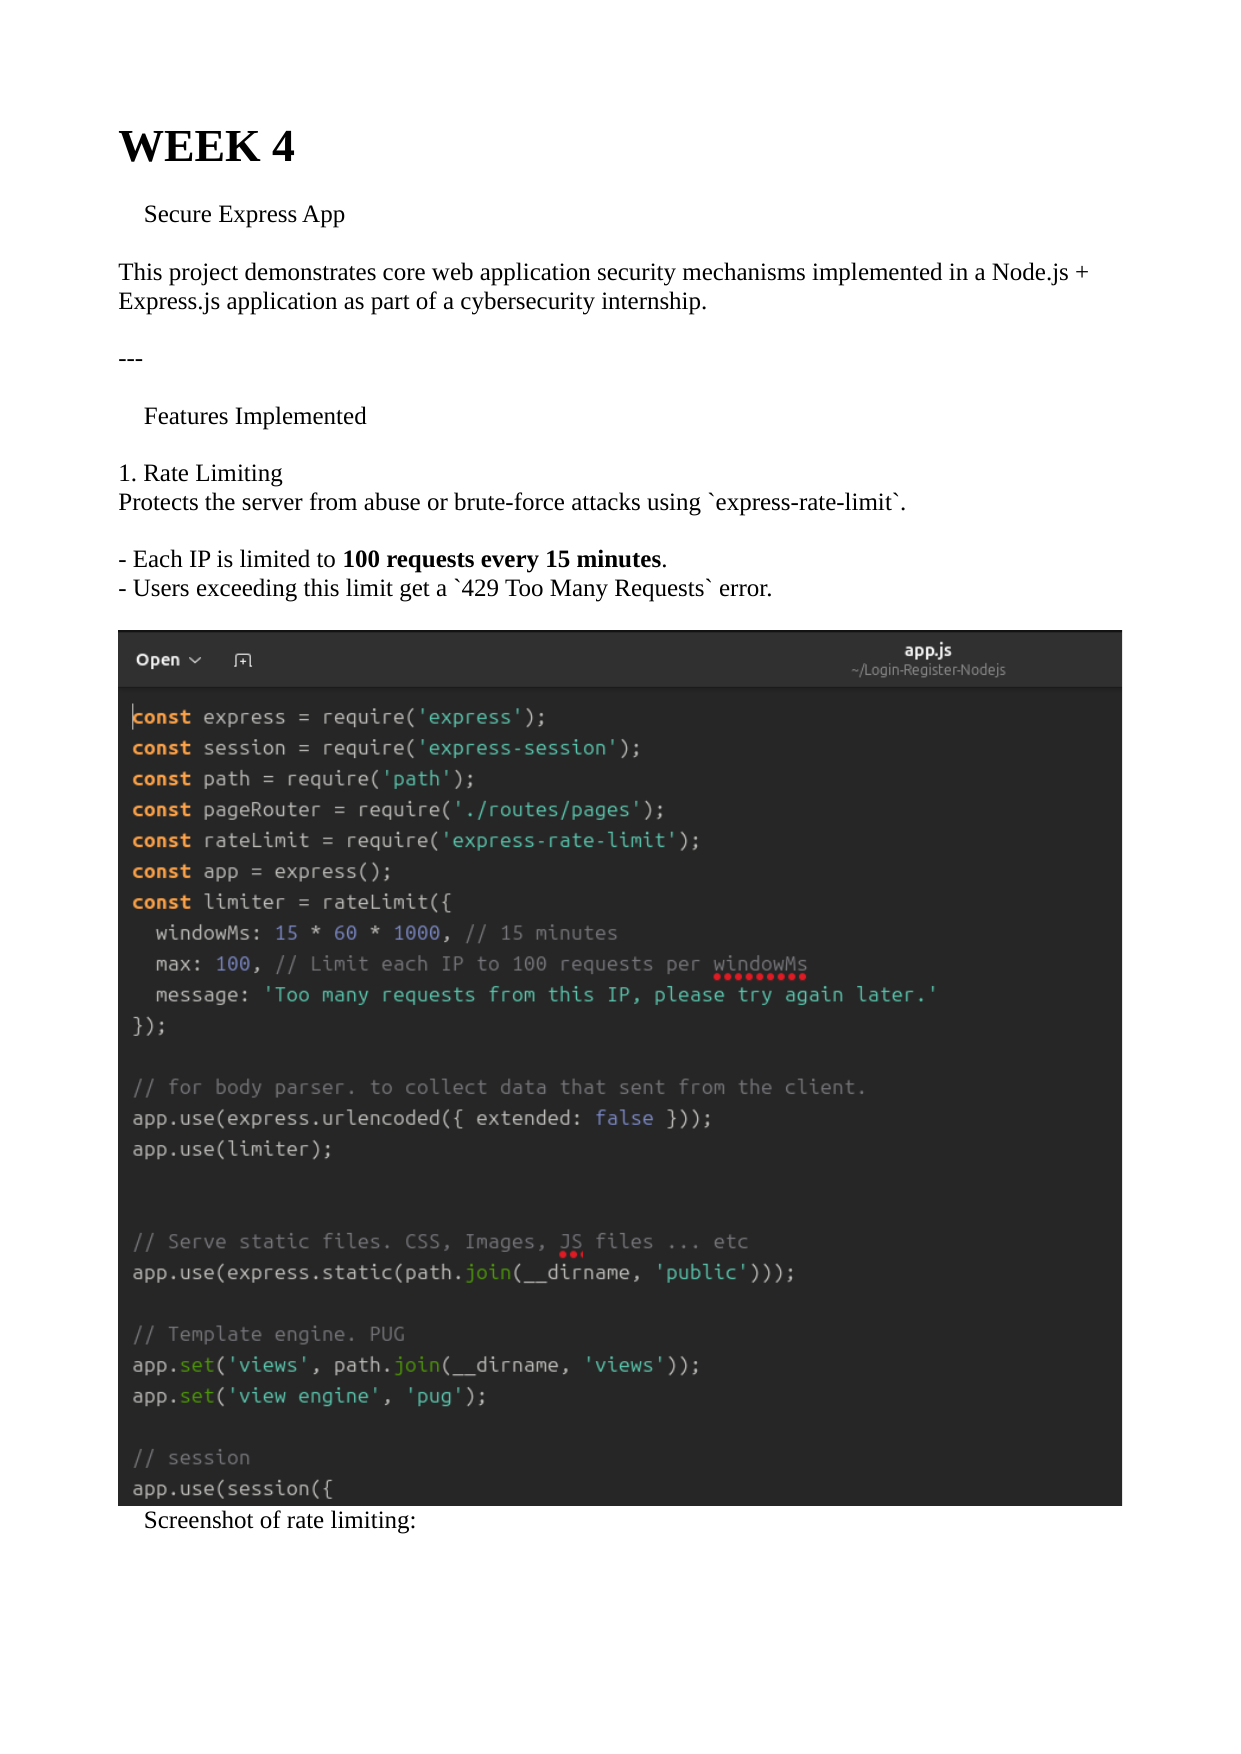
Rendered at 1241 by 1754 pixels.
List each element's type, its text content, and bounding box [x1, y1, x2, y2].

text --- [118, 343, 1122, 372]
text Protects the server from abuse or brute-force attacks using `express-rate-limit`. [118, 487, 1122, 516]
text 1. Rate Limiting [118, 458, 1122, 487]
text - Each IP is limited to 100 requests every 15 minutes. [118, 544, 1122, 573]
text This project demonstrates core web application security mechanisms implemented in a Node.js + Express.js application as part of a cybersecurity internship. [118, 257, 1122, 314]
text 📸 Screenshot of rate limiting: [118, 1506, 1122, 1534]
text 🔐 Secure Express App [118, 199, 1122, 228]
picture [118, 630, 1123, 1506]
text ✅ Features Implemented [118, 401, 1122, 429]
text WEEK 4 [118, 118, 1122, 171]
text - Users exceeding this limit get a `429 Too Many Requests` error. [118, 573, 1122, 602]
